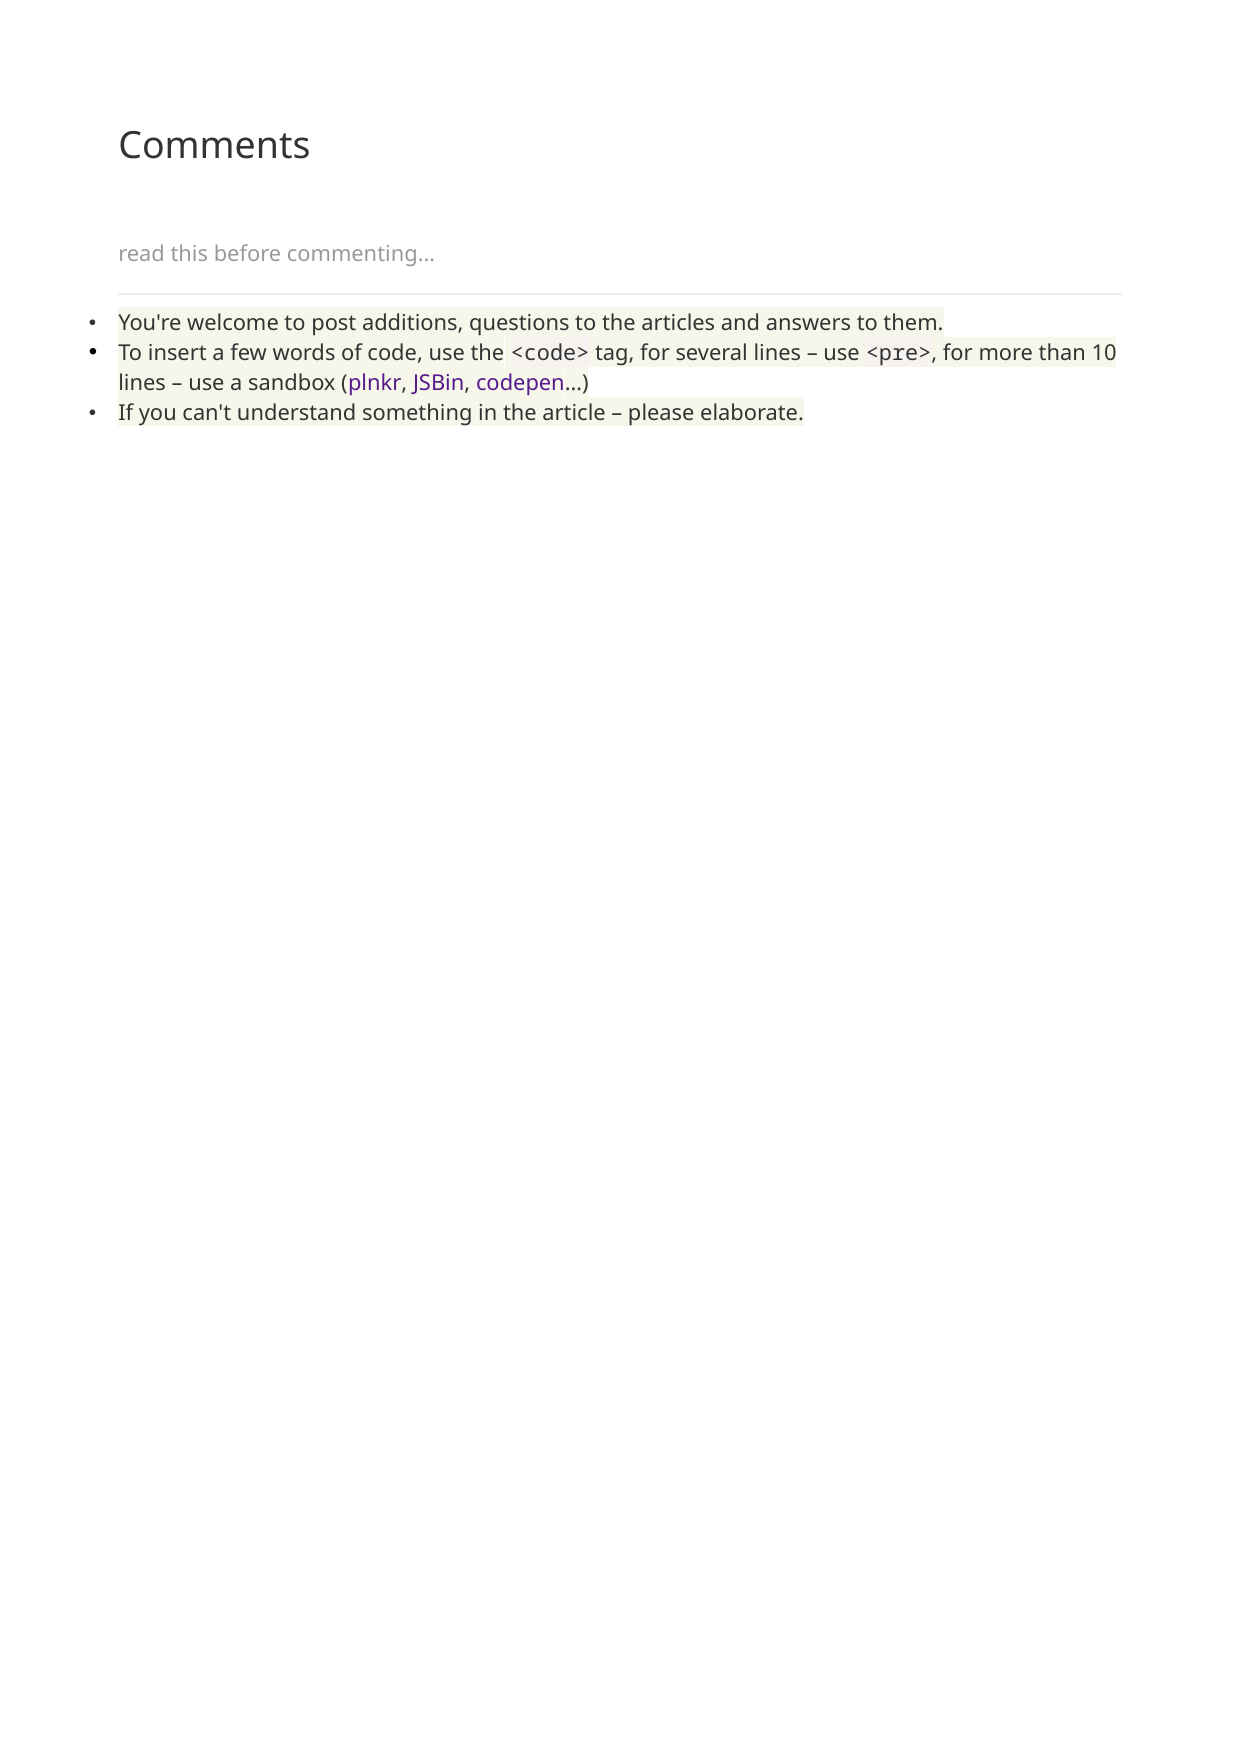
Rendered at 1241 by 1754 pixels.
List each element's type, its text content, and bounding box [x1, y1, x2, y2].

list You're welcome to post additions, questions to the articles and answers to them. [118, 307, 1122, 337]
list If you can't understand something in the article – please elaborate. [118, 397, 1122, 426]
text read this before commenting… [118, 238, 1122, 293]
list To insert a few words of code, use the <code> tag, for several lines – use <pre>, for more than 10 lines – use a sandbox (plnkr, JSBin, codepen…) [118, 337, 1122, 397]
subtitle Comments [118, 118, 1097, 169]
